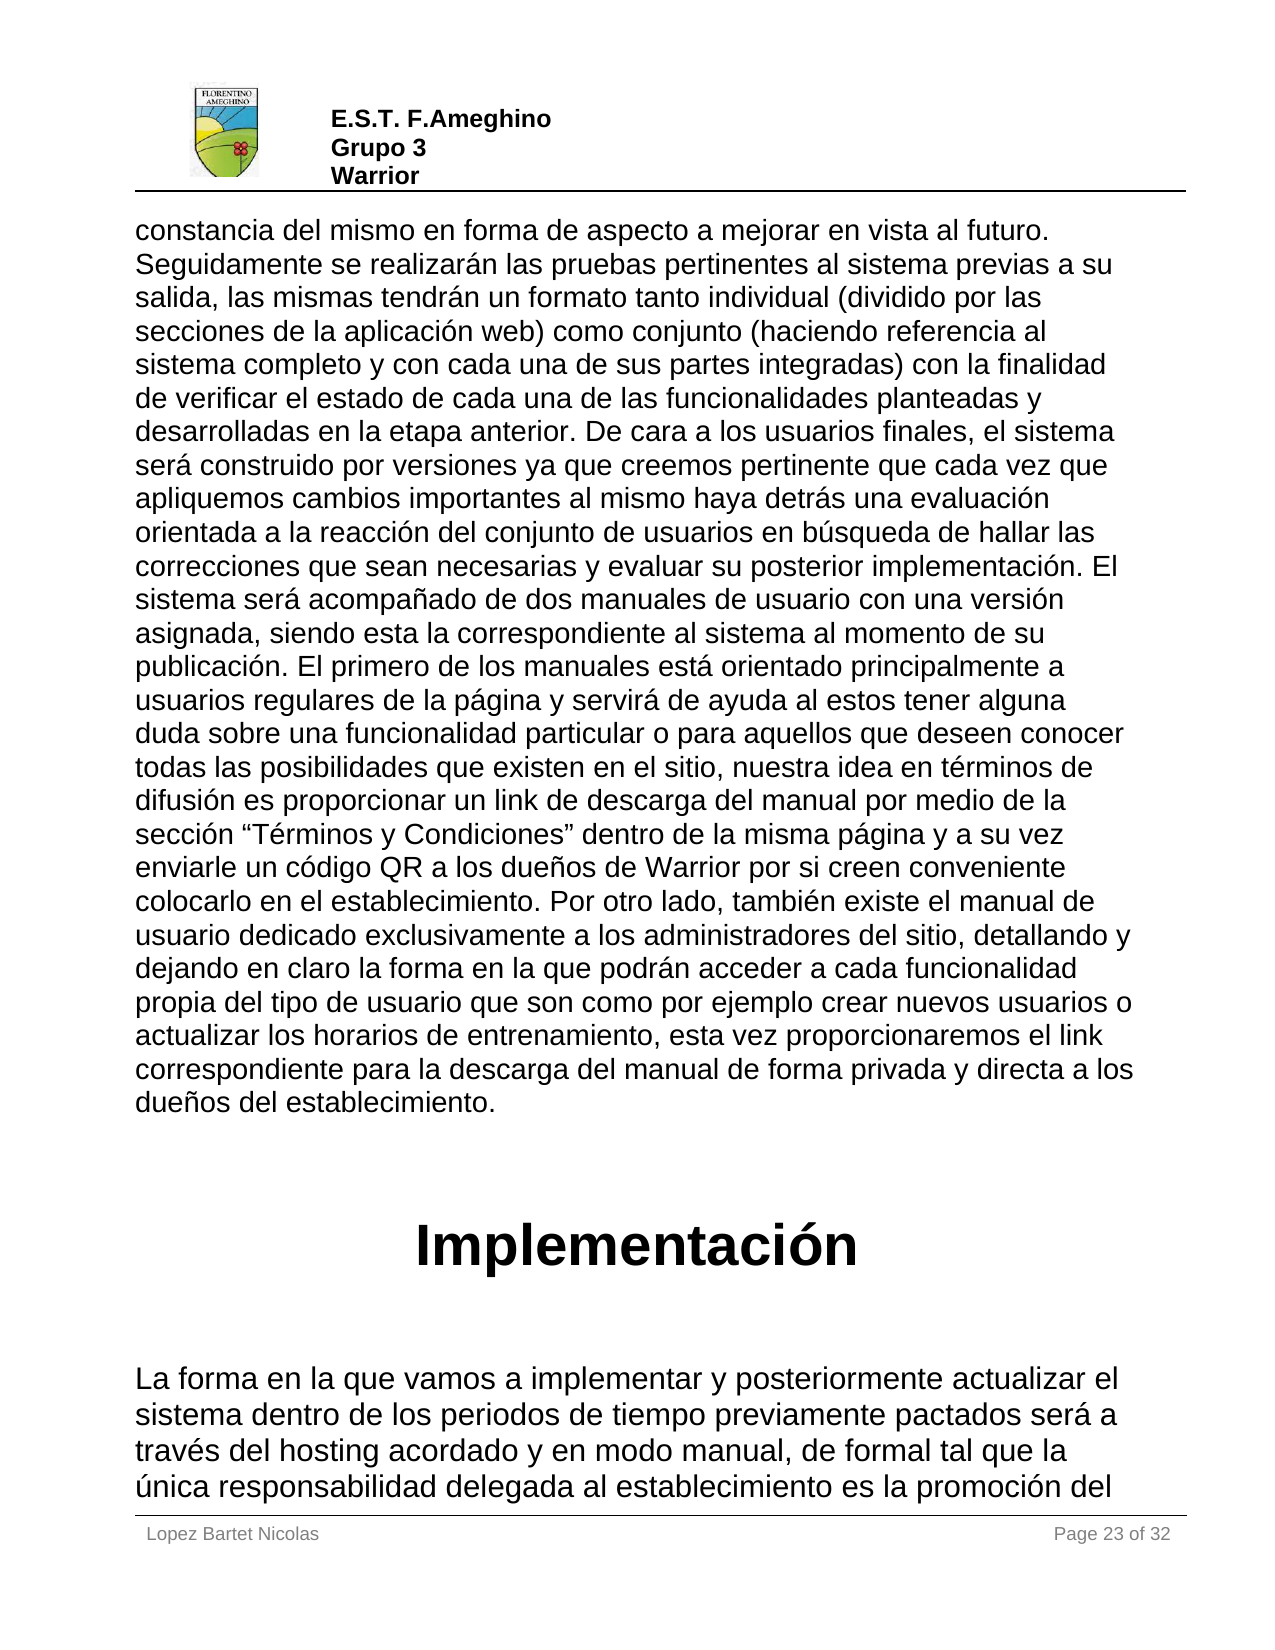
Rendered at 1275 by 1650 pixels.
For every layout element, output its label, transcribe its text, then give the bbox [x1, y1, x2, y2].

picture [189, 82, 260, 177]
title Implementación [135, 1211, 1140, 1278]
text La forma en la que vamos a implementar y posteriormente actualizar el sistema dentro de los periodos de tiempo previamente pactados será a través del hosting acordado y en modo manual, de formal tal que la única responsabilidad delegada al establecimiento es la promoción del [135, 1360, 1140, 1504]
text constancia del mismo en forma de aspecto a mejorar en vista al futuro. Seguidamente se realizarán las pruebas pertinentes al sistema previas a su salida, las mismas tendrán un formato tanto individual (dividido por las secciones de la aplicación web) como conjunto (haciendo referencia al sistema completo y con cada una de sus partes integradas) con la finalidad de verificar el estado de cada una de las funcionalidades planteadas y desarrolladas en la etapa anterior. De cara a los usuarios finales, el sistema será construido por versiones ya que creemos pertinente que cada vez que apliquemos cambios importantes al mismo haya detrás una evaluación orientada a la reacción del conjunto de usuarios en búsqueda de hallar las correcciones que sean necesarias y evaluar su posterior implementación. El sistema será acompañado de dos manuales de usuario con una versión asignada, siendo esta la correspondiente al sistema al momento de su publicación. El primero de los manuales está orientado principalmente a usuarios regulares de la página y servirá de ayuda al estos tener alguna duda sobre una funcionalidad particular o para aquellos que deseen conocer todas las posibilidades que existen en el sitio, nuestra idea en términos de difusión es proporcionar un link de descarga del manual por medio de la sección “Términos y Condiciones” dentro de la misma página y a su vez enviarle un código QR a los dueños de Warrior por si creen conveniente colocarlo en el establecimiento. Por otro lado, también existe el manual de usuario dedicado exclusivamente a los administradores del sitio, detallando y dejando en claro la forma en la que podrán acceder a cada funcionalidad propia del tipo de usuario que son como por ejemplo crear nuevos usuarios o actualizar los horarios de entrenamiento, esta vez proporcionaremos el link correspondiente para la descarga del manual de forma privada y directa a los dueños del establecimiento. [135, 213, 1140, 1119]
